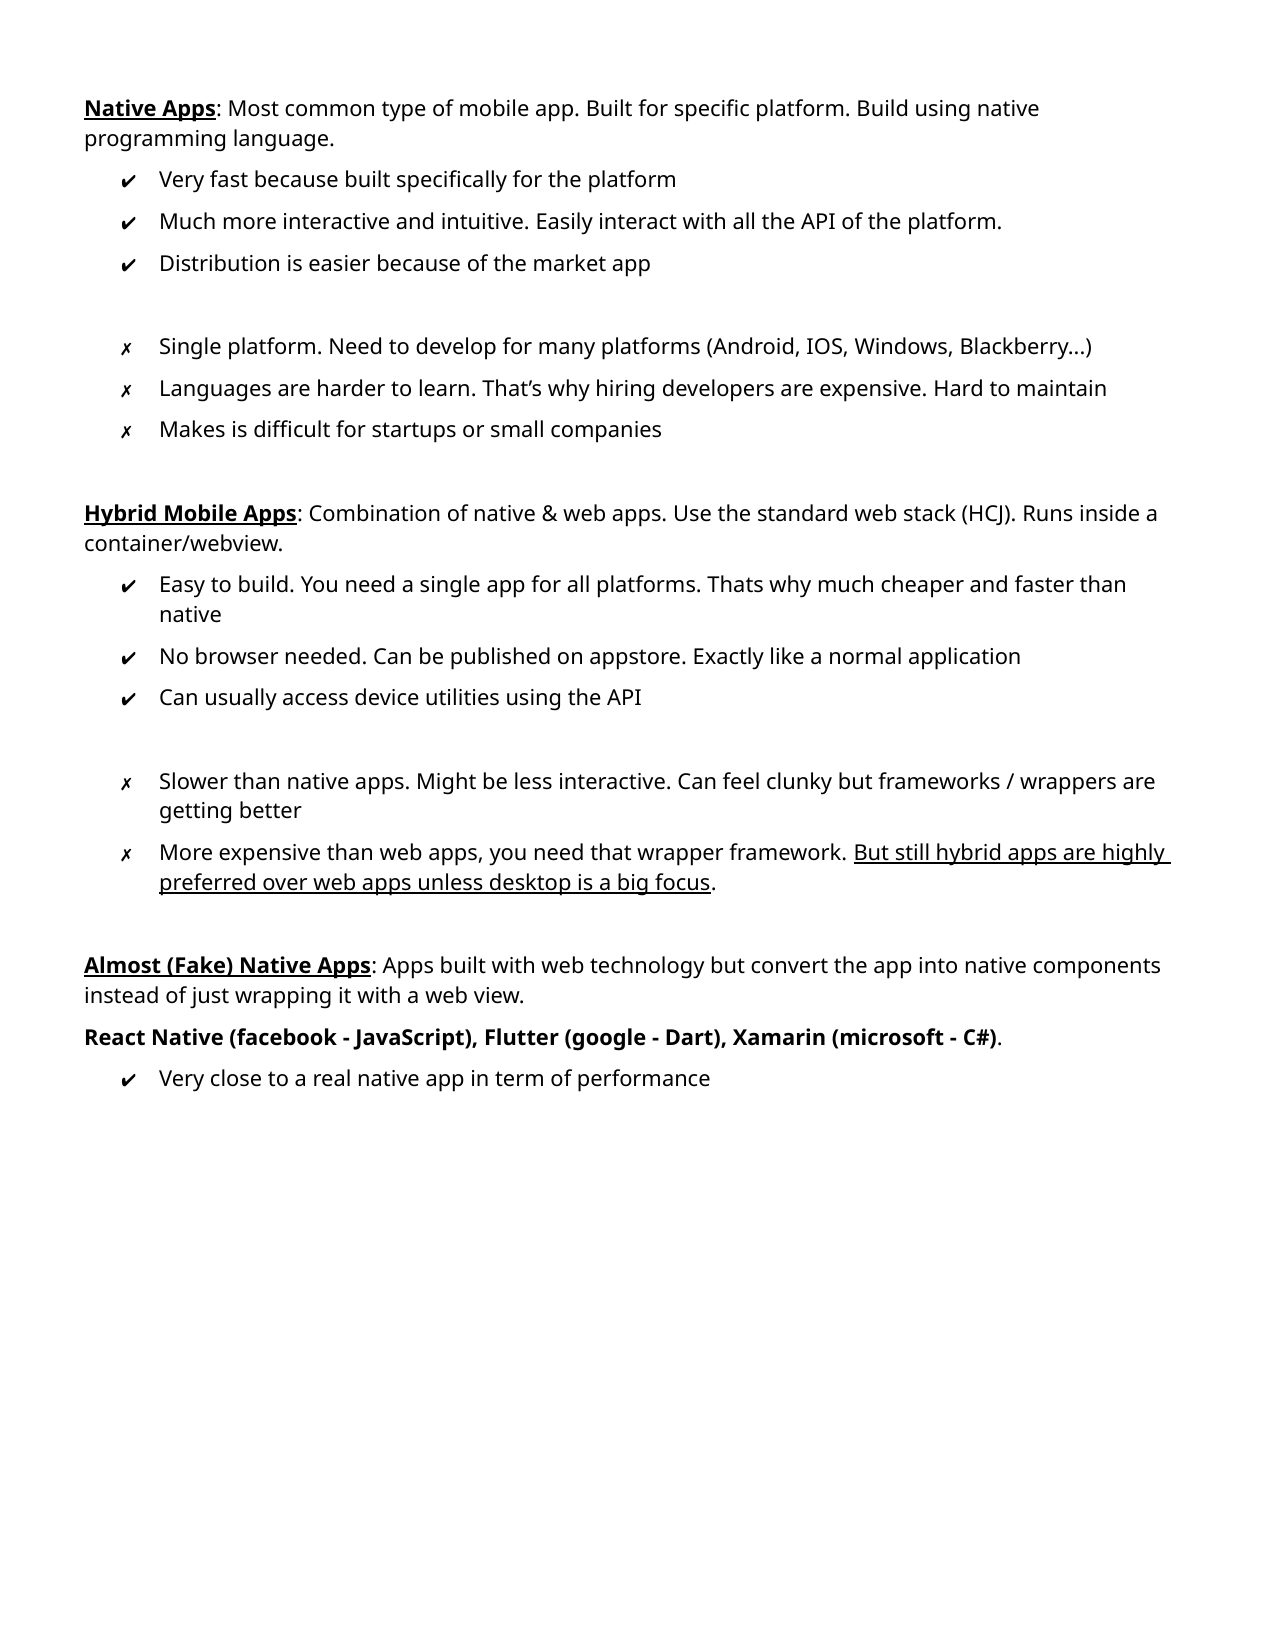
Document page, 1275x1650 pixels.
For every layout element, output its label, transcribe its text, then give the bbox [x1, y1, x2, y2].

text Hybrid Mobile Apps: Combination of native & web apps. Use the standard web stack (HCJ). Runs inside a container/webview. [84, 498, 1188, 557]
list Single platform. Need to develop for many platforms (Android, IOS, Windows, Blackberry...) [121, 331, 1188, 361]
list Much more interactive and intuitive. Easily interact with all the API of the platform. [121, 206, 1188, 236]
list Can usually access device utilities using the API [121, 682, 1188, 712]
list Very close to a real native app in term of performance [121, 1063, 1188, 1093]
list Slower than native apps. Might be less interactive. Can feel clunky but frameworks / wrappers are getting better [121, 766, 1188, 825]
list Very fast because built specifically for the platform [121, 164, 1188, 194]
text Almost (Fake) Native Apps: Apps built with web technology but convert the app into native components instead of just wrapping it with a web view. [84, 950, 1188, 1010]
list Easy to build. You need a single app for all platforms. Thats why much cheaper and faster than native [121, 569, 1188, 629]
list Languages are harder to learn. That’s why hiring developers are expensive. Hard to maintain [121, 373, 1188, 402]
text React Native (facebook - JavaScript), Flutter (google - Dart), Xamarin (microsoft - C#). [84, 1022, 1188, 1051]
list Distribution is easier because of the market app [121, 248, 1188, 277]
list More expensive than web apps, you need that wrapper framework. But still hybrid apps are highly preferred over web apps unless desktop is a big focus. [121, 837, 1188, 897]
list No browser needed. Can be published on appstore. Exactly like a normal application [121, 641, 1188, 670]
text Native Apps: Most common type of mobile app. Built for specific platform. Build using native programming language. [84, 93, 1188, 152]
list Makes is difficult for startups or small companies [121, 414, 1188, 444]
